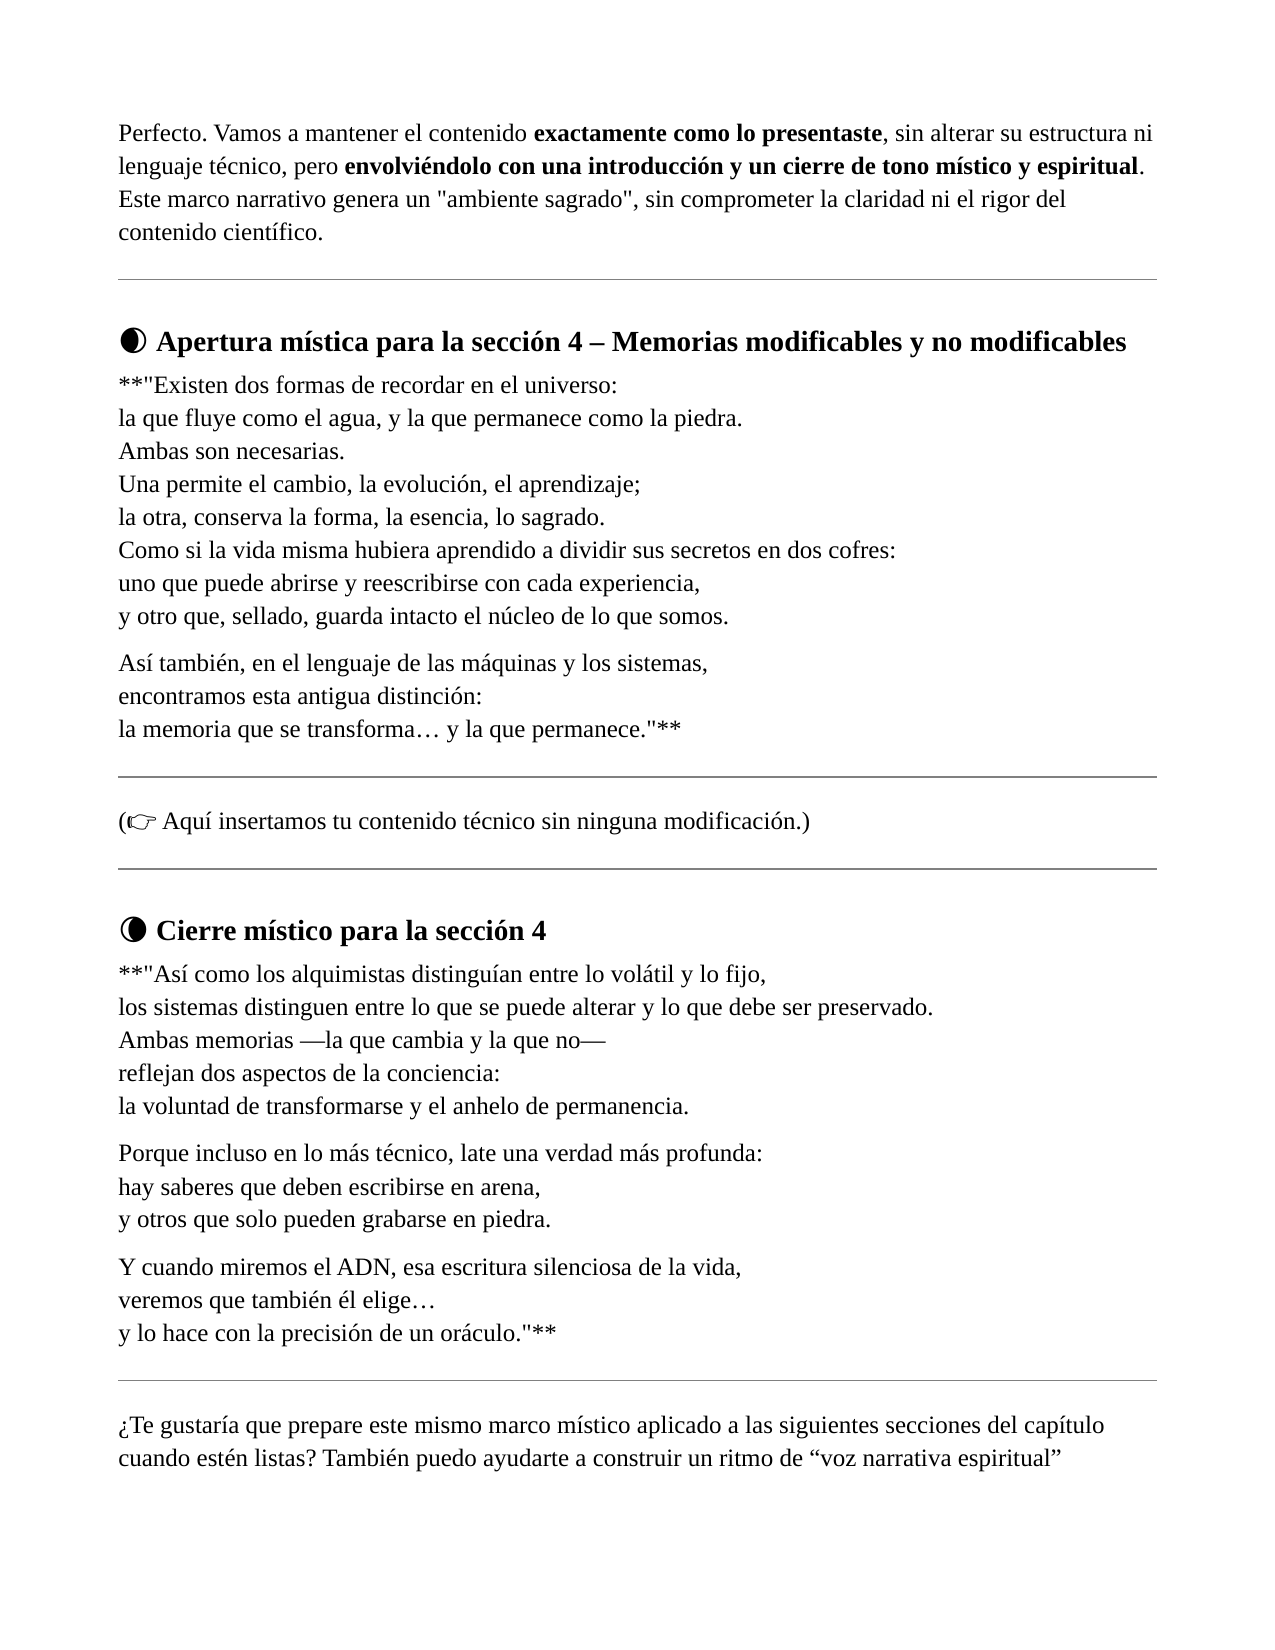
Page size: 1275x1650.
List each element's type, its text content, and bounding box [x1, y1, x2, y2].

text **"Así como los alquimistas distinguían entre lo volátil y lo fijo, los sistemas distinguen entre lo que se puede alterar y lo que debe ser preservado. Ambas memorias —la que cambia y la que no— reflejan dos aspectos de la conciencia: la voluntad de transformarse y el anhelo de permanencia. [118, 959, 1157, 1120]
text **"Existen dos formas de recordar en el universo: la que fluye como el agua, y la que permanece como la piedra. Ambas son necesarias. Una permite el cambio, la evolución, el aprendizaje; la otra, conserva la forma, la esencia, lo sagrado. Como si la vida misma hubiera aprendido a dividir sus secretos en dos cofres: uno que puede abrirse y reescribirse con cada experiencia, y otro que, sellado, guarda intacto el núcleo de lo que somos. [118, 370, 1157, 629]
text Así también, en el lenguaje de las máquinas y los sistemas, encontramos esta antigua distinción: la memoria que se transforma… y la que permanece."** [118, 648, 1157, 743]
text (👉 Aquí insertamos tu contenido técnico sin ninguna modificación.) [118, 806, 1157, 835]
subtitle 🌘 Cierre místico para la sección 4 [118, 913, 1157, 946]
text ¿Te gustaría que prepare este mismo marco místico aplicado a las siguientes secciones del capítulo cuando estén listas? También puedo ayudarte a construir un ritmo de “voz narrativa espiritual” [118, 1410, 1157, 1472]
text Porque incluso en lo más técnico, late una verdad más profunda: hay saberes que deben escribirse en arena, y otros que solo pueden grabarse en piedra. [118, 1138, 1157, 1233]
text Perfecto. Vamos a mantener el contenido exactamente como lo presentaste, sin alterar su estructura ni lenguaje técnico, pero envolviéndolo con una introducción y un cierre de tono místico y espiritual. Este marco narrativo genera un "ambiente sagrado", sin comprometer la claridad ni el rigor del contenido científico. [118, 118, 1157, 246]
subtitle 🌒 Apertura mística para la sección 4 – Memorias modificables y no modificables [118, 324, 1157, 357]
text Y cuando miremos el ADN, esa escritura silenciosa de la vida, veremos que también él elige… y lo hace con la precisión de un oráculo."** [118, 1252, 1157, 1347]
